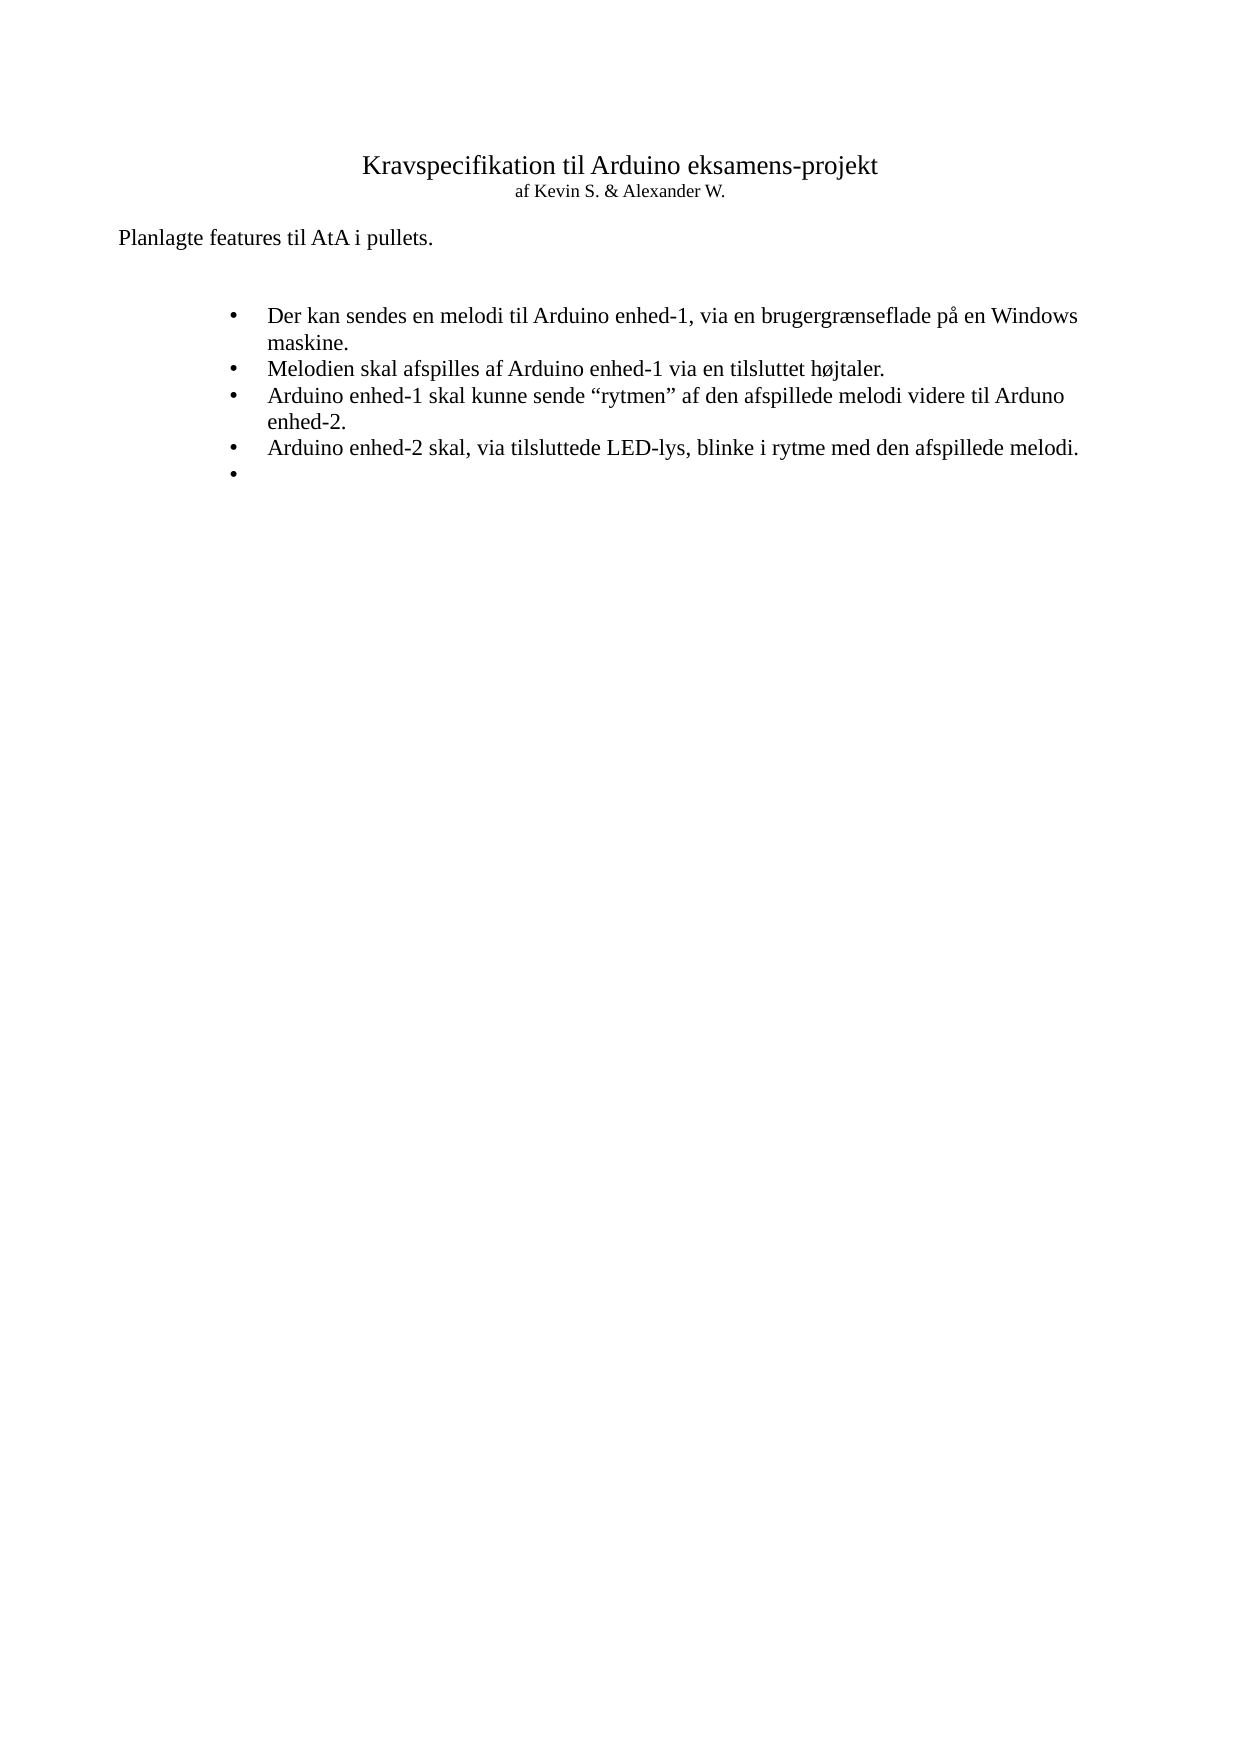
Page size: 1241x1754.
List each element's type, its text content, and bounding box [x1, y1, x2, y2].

list Der kan sendes en melodi til Arduino enhed-1, via en brugergrænseflade på en Windows maskine. [229, 303, 1122, 355]
list Arduino enhed-2 skal, via tilsluttede LED-lys, blinke i rytme med den afspillede melodi. [229, 434, 1122, 461]
text Planlagte features til AtA i pullets. [118, 223, 1122, 250]
list Arduino enhed-1 skal kunne sende “rytmen” af den afspillede melodi videre til Arduno enhed-2. [229, 382, 1122, 434]
text Kravspecifikation til Arduino eksamens-projekt [118, 149, 1122, 180]
list Melodien skal afspilles af Arduino enhed-1 via en tilsluttet højtaler. [229, 355, 1122, 382]
text af Kevin S. & Alexander W. [118, 180, 1122, 202]
